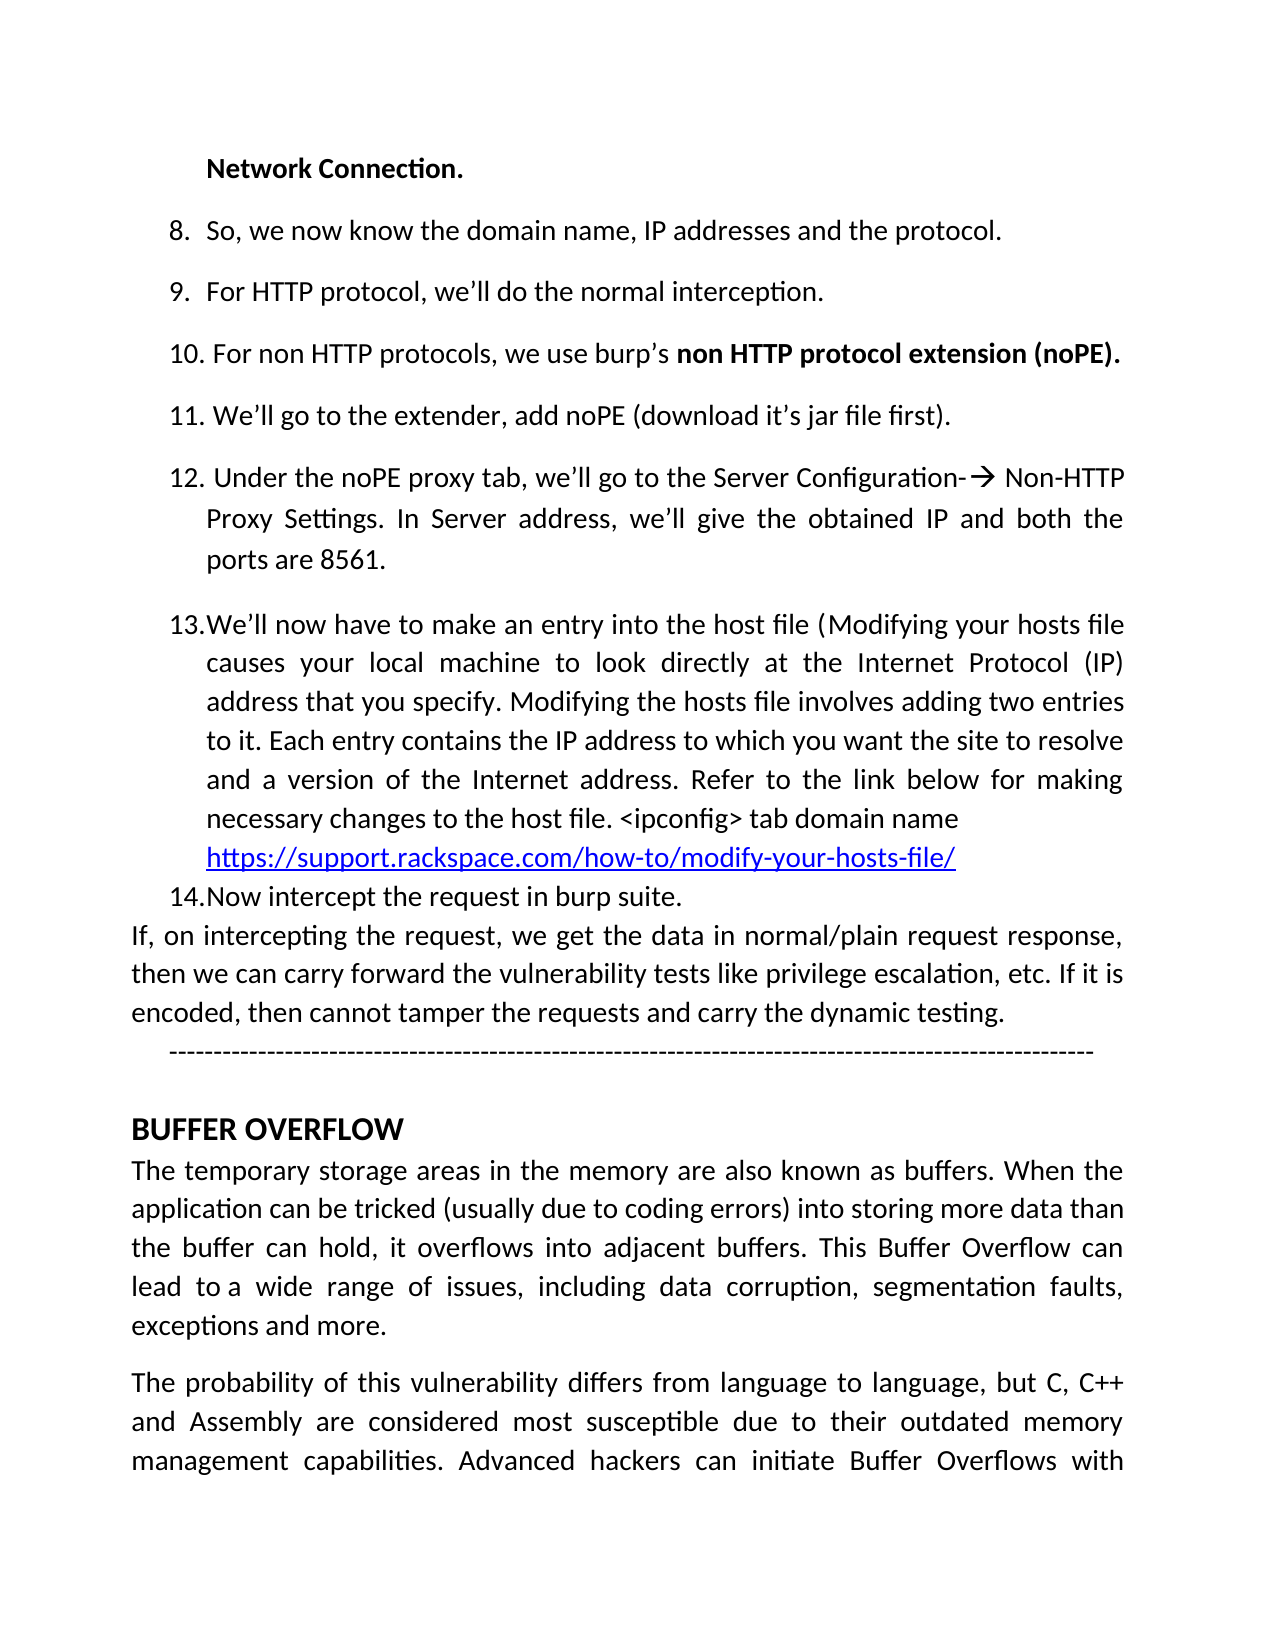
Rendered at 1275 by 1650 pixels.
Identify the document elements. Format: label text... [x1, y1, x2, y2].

text If, on intercepting the request, we get the data in normal/plain request response, then we can carry forward the vulnerability tests like privilege escalation, etc. If it is encoded, then cannot tamper the requests and carry the dynamic testing. [131, 913, 1125, 1030]
list Under the noPE proxy tab, we’ll go to the Server Configuration-à Non-HTTP Proxy Settings. In Server address, we’ll give the obtained IP and both the ports are 8561. [169, 459, 1125, 576]
list So, we now know the domain name, IP addresses and the protocol. [169, 212, 1125, 247]
list For HTTP protocol, we’ll do the normal interception. [169, 273, 1125, 309]
list We’ll now have to make an entry into the host file (Modifying your hosts file causes your local machine to look directly at the Internet Protocol (IP) address that you specify. Modifying the hosts file involves adding two entries to it. Each entry contains the IP address to which you want the site to resolve and a version of the Internet address. Refer to the link below for making necessary changes to the host file. <ipconfig> tab domain name [169, 602, 1125, 836]
text The probability of this vulnerability differs from language to language, but C, C++ and Assembly are considered most susceptible due to their outdated memory management capabilities. Advanced hackers can initiate Buffer Overflows with [131, 1361, 1125, 1478]
text BUFFER OVERFLOW [131, 1108, 1125, 1148]
list https://support.rackspace.com/how-to/modify-your-hosts-file/ [206, 836, 1125, 874]
list For non HTTP protocols, we use burp’s non HTTP protocol extension (noPE). [169, 335, 1125, 371]
text The temporary storage areas in the memory are also known as buffers. When the application can be tricked (usually due to coding errors) into storing more data than the buffer can hold, it overflows into adjacent buffers. This Buffer Overflow can lead to a wide range of issues, including data corruption, segmentation faults, exceptions and more. [131, 1148, 1125, 1343]
list Now intercept the request in burp suite. [169, 874, 1125, 913]
list Network Connection. [169, 150, 1125, 186]
list We’ll go to the extender, add noPE (download it’s jar file first). [169, 397, 1125, 433]
text -------------------------------------------------------------------------------------------------------- [169, 1030, 1125, 1069]
